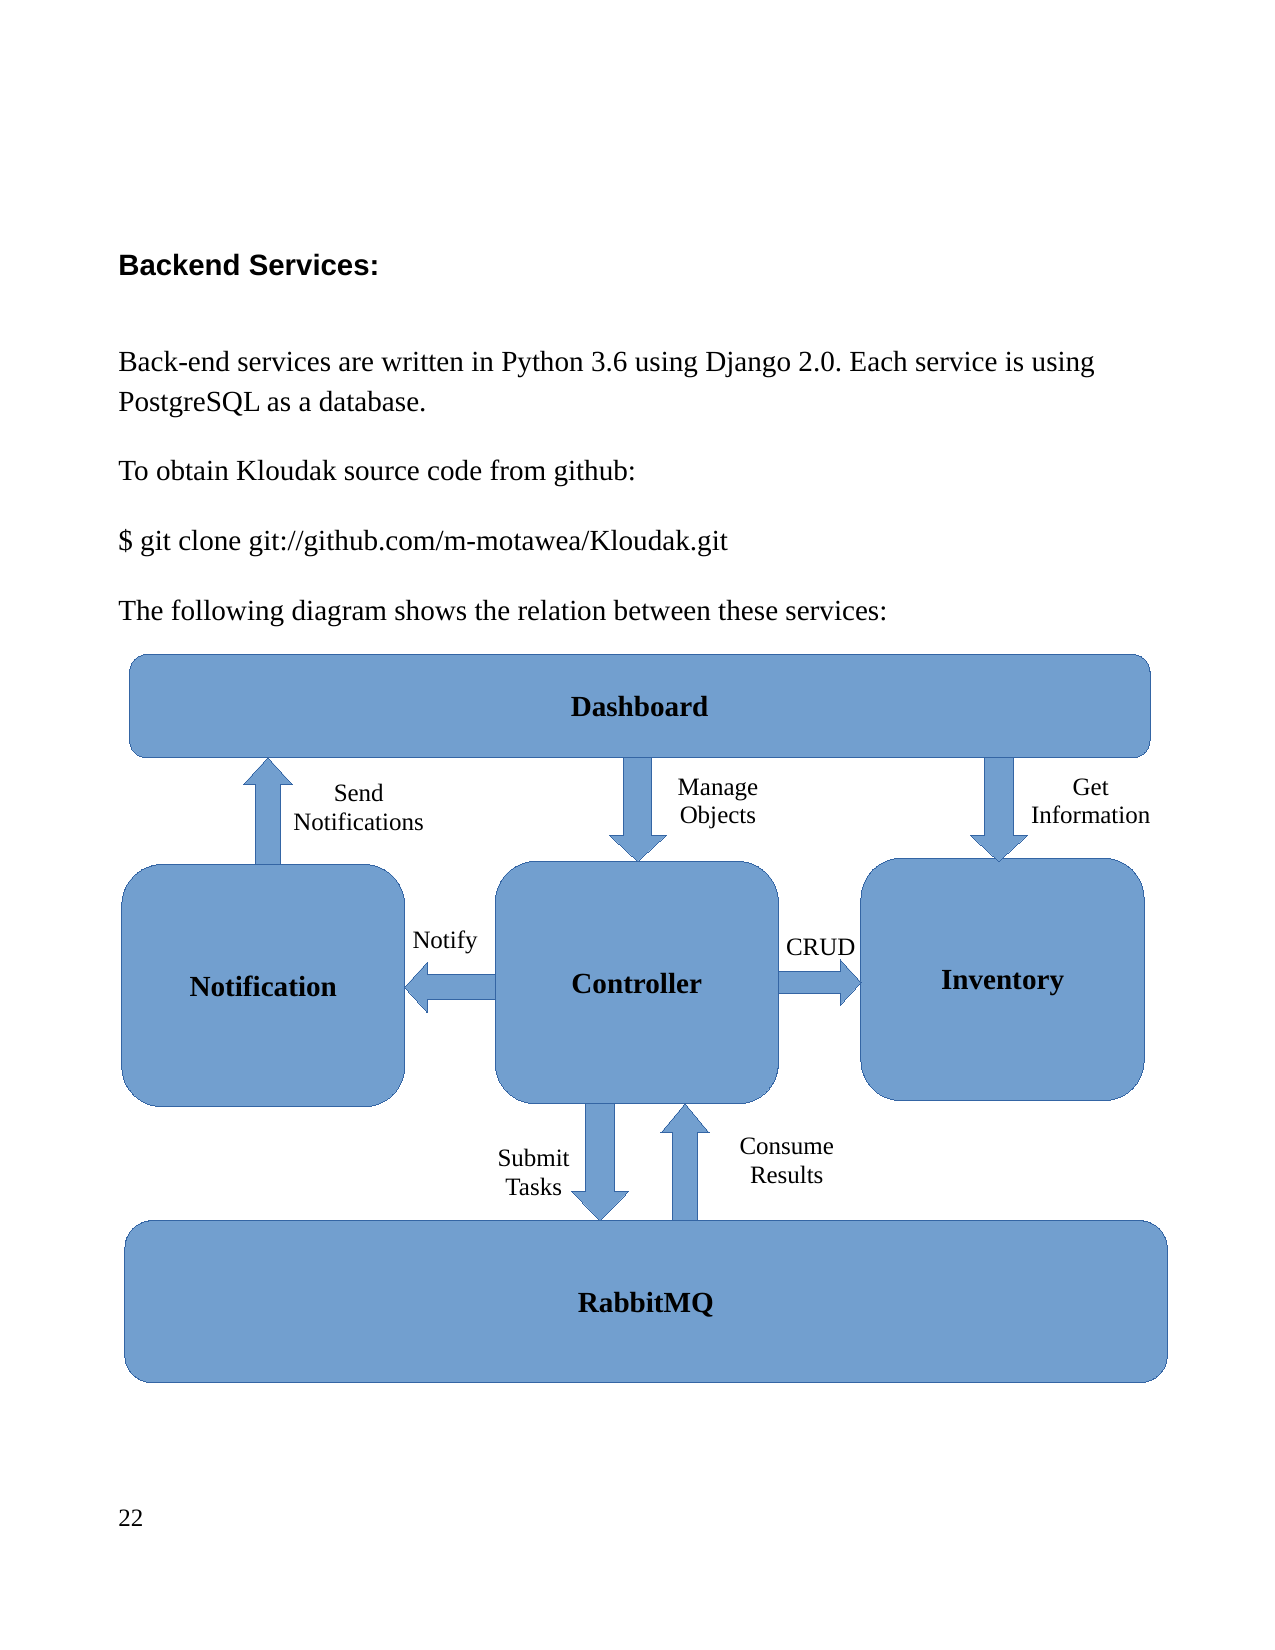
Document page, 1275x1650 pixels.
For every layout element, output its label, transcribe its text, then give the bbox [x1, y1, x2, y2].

text The following diagram shows the relation between these services: [118, 593, 1157, 626]
text $ git clone git://github.com/m-motawea/Kloudak.git [118, 523, 1157, 557]
text Back-end services are written in Python 3.6 using Django 2.0. Each service is using PostgreSQL as a database. [118, 344, 1157, 417]
subtitle Backend Services: [118, 248, 1157, 282]
text To obtain Kloudak source code from github: [118, 453, 1157, 487]
